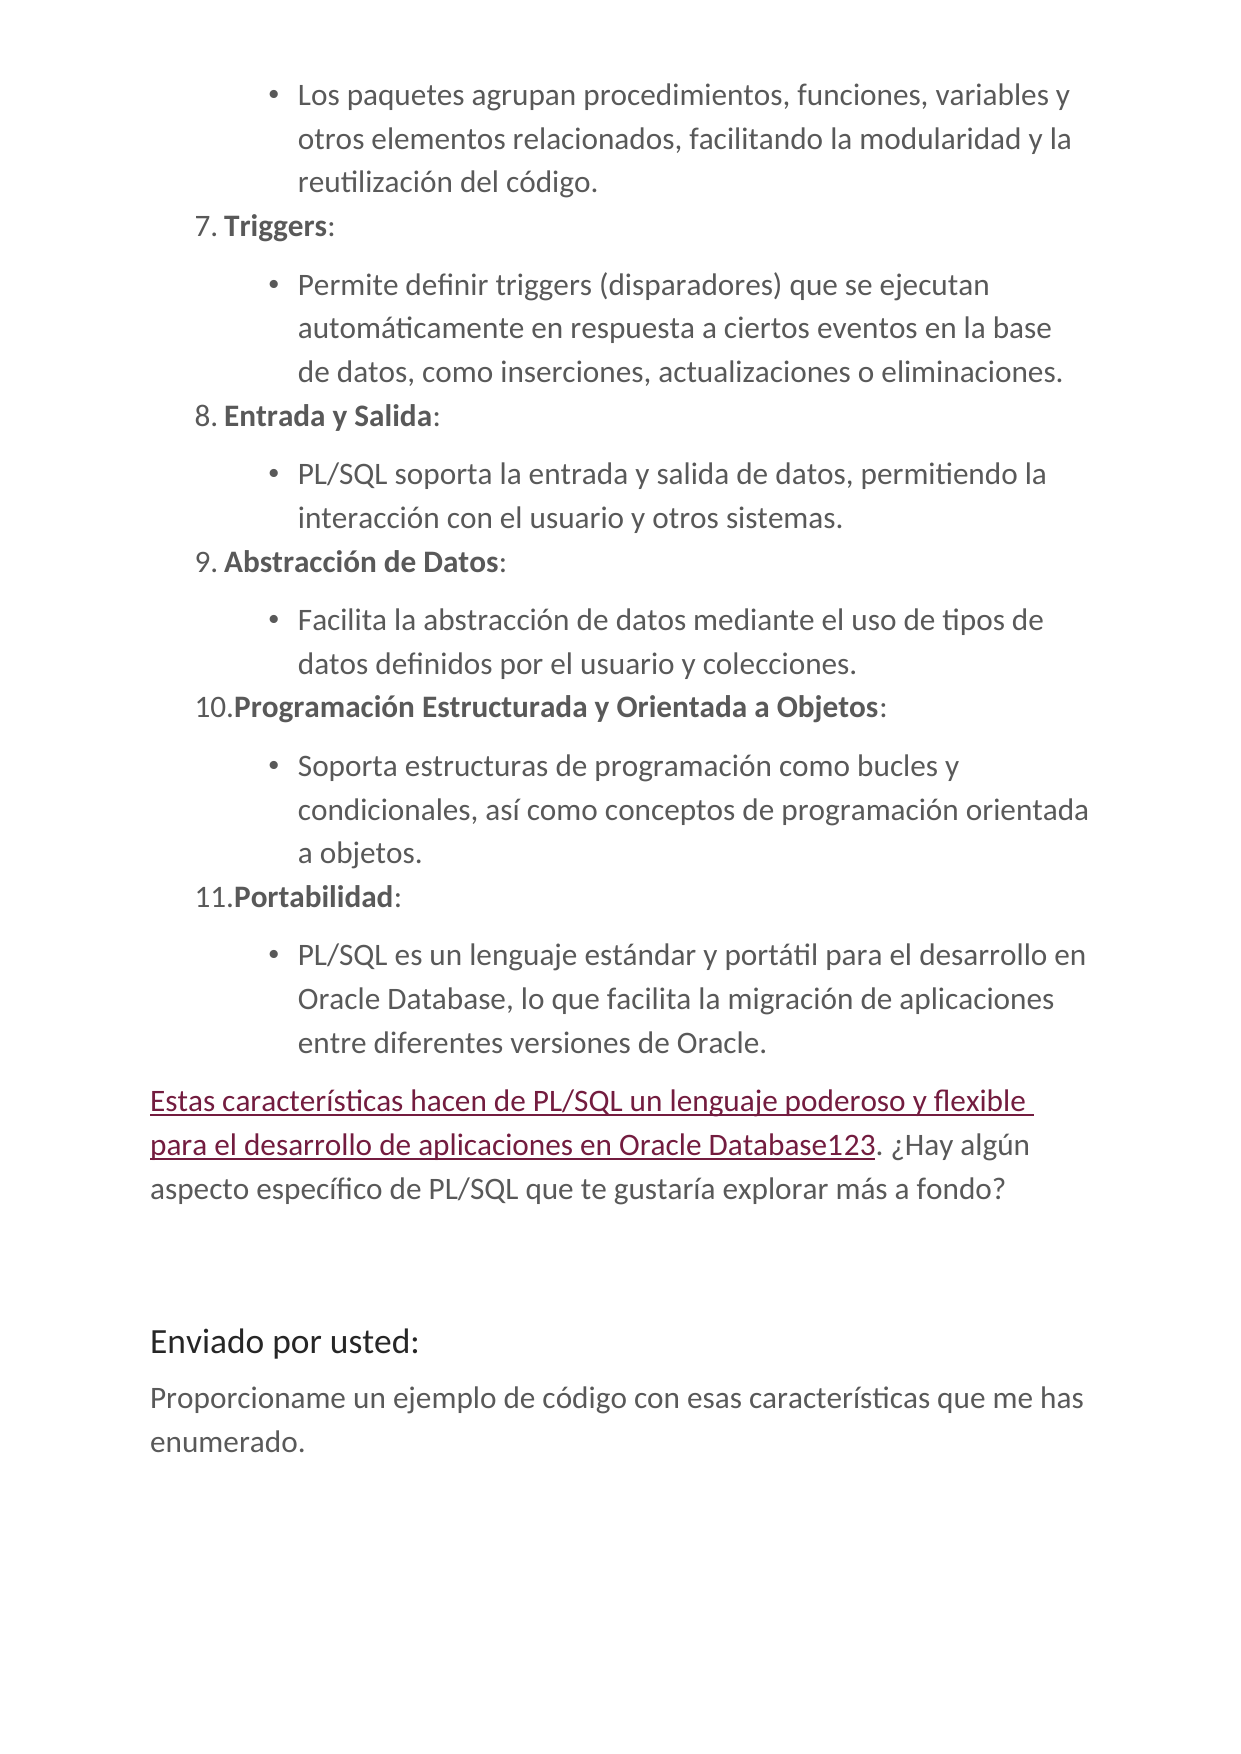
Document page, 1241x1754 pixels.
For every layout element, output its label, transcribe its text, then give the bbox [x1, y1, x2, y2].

list Facilita la abstracción de datos mediante el uso de tipos de datos definidos por el usuario y colecciones. [268, 600, 1090, 682]
list Permite definir triggers (disparadores) que se ejecutan automáticamente en respuesta a ciertos eventos en la base de datos, como inserciones, actualizaciones o eliminaciones. [268, 264, 1090, 390]
list Los paquetes agrupan procedimientos, funciones, variables y otros elementos relacionados, facilitando la modularidad y la reutilización del código. [268, 75, 1090, 201]
list Soporta estructuras de programación como bucles y condicionales, así como conceptos de programación orientada a objetos. [268, 746, 1090, 871]
list Triggers: [194, 206, 1090, 244]
list PL/SQL es un lenguaje estándar y portátil para el desarrollo en Oracle Database, lo que facilita la migración de aplicaciones entre diferentes versiones de Oracle. [268, 935, 1090, 1061]
subtitle Enviado por usted: [150, 1319, 1090, 1362]
list Abstracción de Datos: [194, 542, 1090, 580]
list Entrada y Salida: [194, 396, 1090, 434]
text Proporcioname un ejemplo de código con esas características que me has enumerado. [150, 1378, 1090, 1460]
list Portabilidad: [194, 877, 1090, 915]
list PL/SQL soporta la entrada y salida de datos, permitiendo la interacción con el usuario y otros sistemas. [268, 454, 1090, 536]
list Programación Estructurada y Orientada a Objetos: [194, 687, 1090, 726]
text Estas características hacen de PL/SQL un lenguaje poderoso y flexible para el desarrollo de aplicaciones en Oracle Database123. ¿Hay algún aspecto específico de PL/SQL que te gustaría explorar más a fondo? [150, 1081, 1090, 1207]
